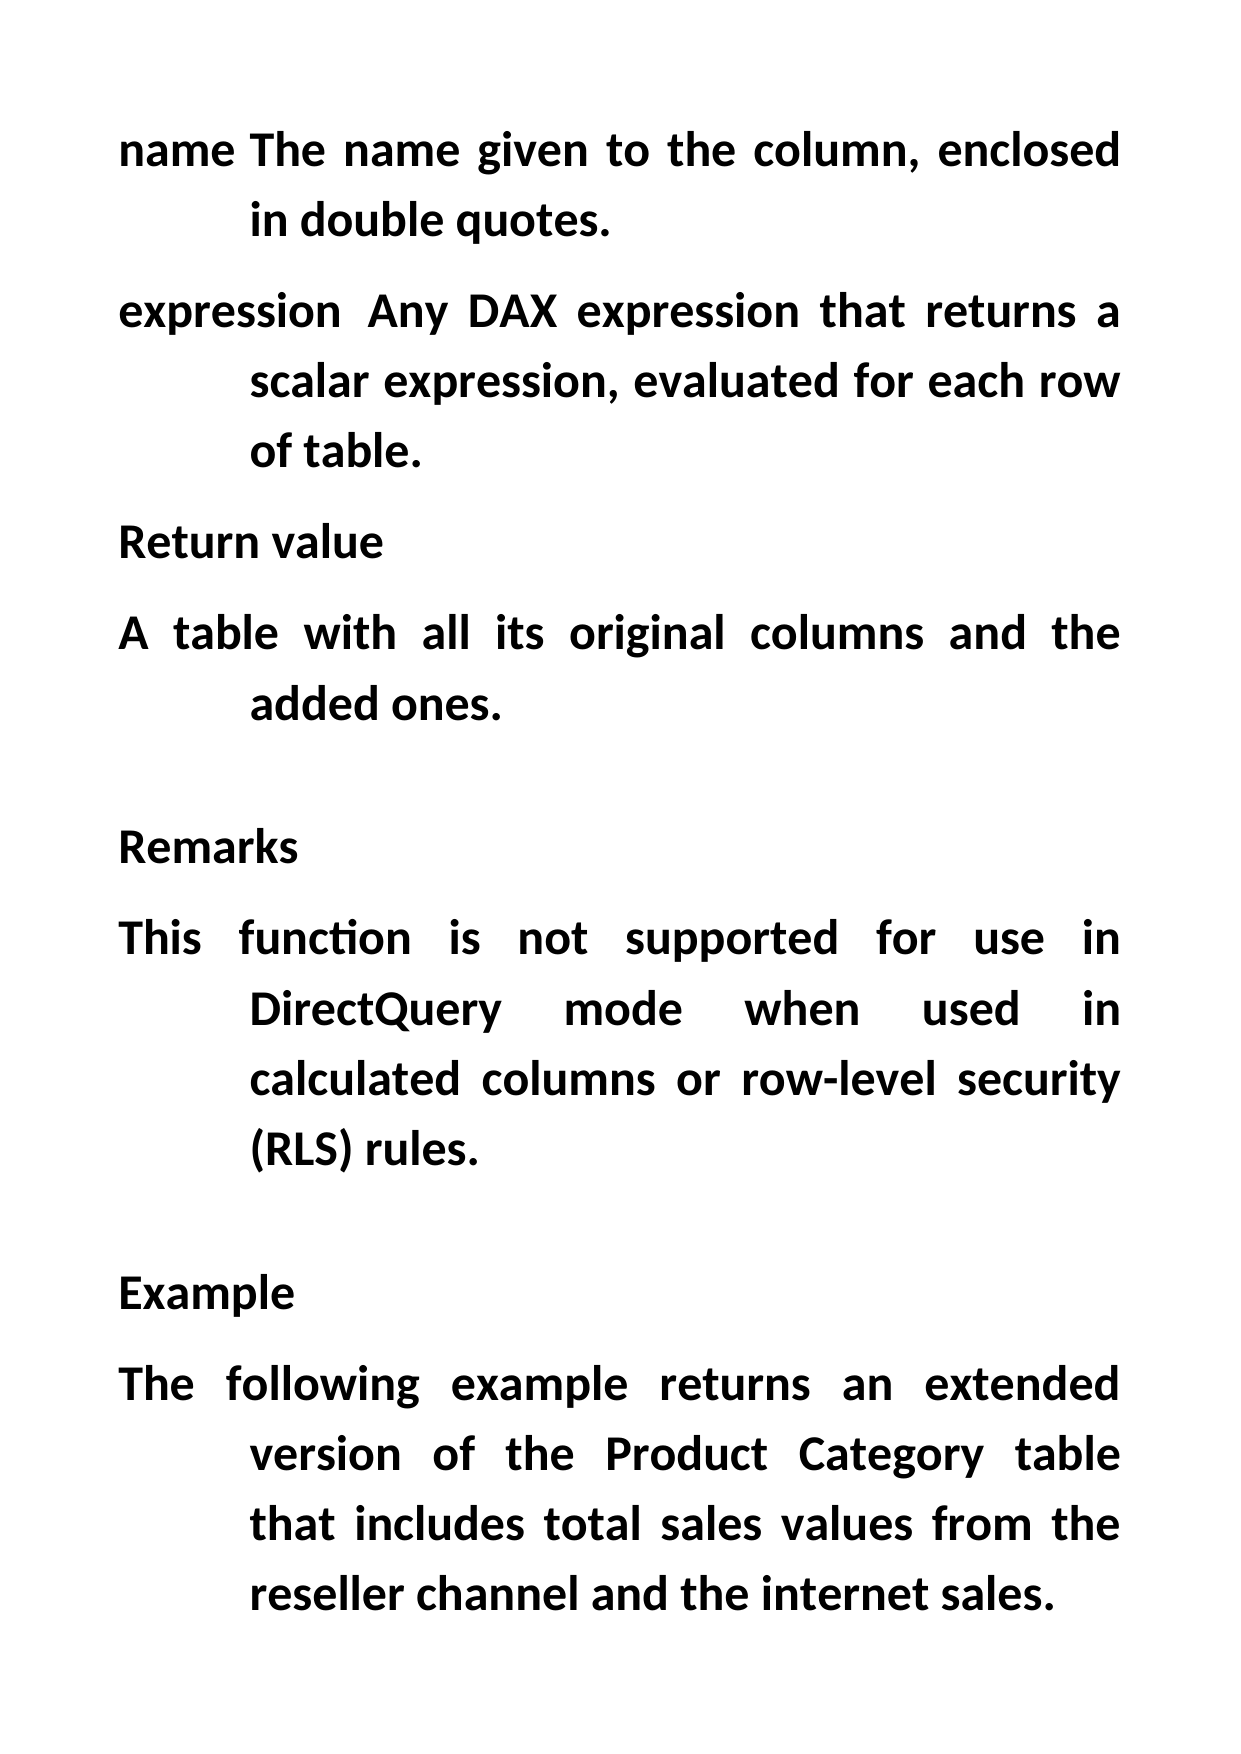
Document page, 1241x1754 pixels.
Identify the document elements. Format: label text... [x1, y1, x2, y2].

text Example [118, 1261, 1122, 1322]
text The following example returns an extended version of the Product Category table that includes total sales values from the reseller channel and the internet sales. [118, 1351, 1122, 1623]
text A table with all its original columns and the added ones. [118, 601, 1122, 732]
text expression Any DAX expression that returns a scalar expression, evaluated for each row of table. [118, 279, 1122, 480]
text Return value [118, 510, 1122, 571]
text Remarks [118, 815, 1122, 876]
text name The name given to the column, enclosed in double quotes. [118, 118, 1122, 249]
text This function is not supported for use in DirectQuery mode when used in calculated columns or row-level security (RLS) rules. [118, 906, 1122, 1178]
